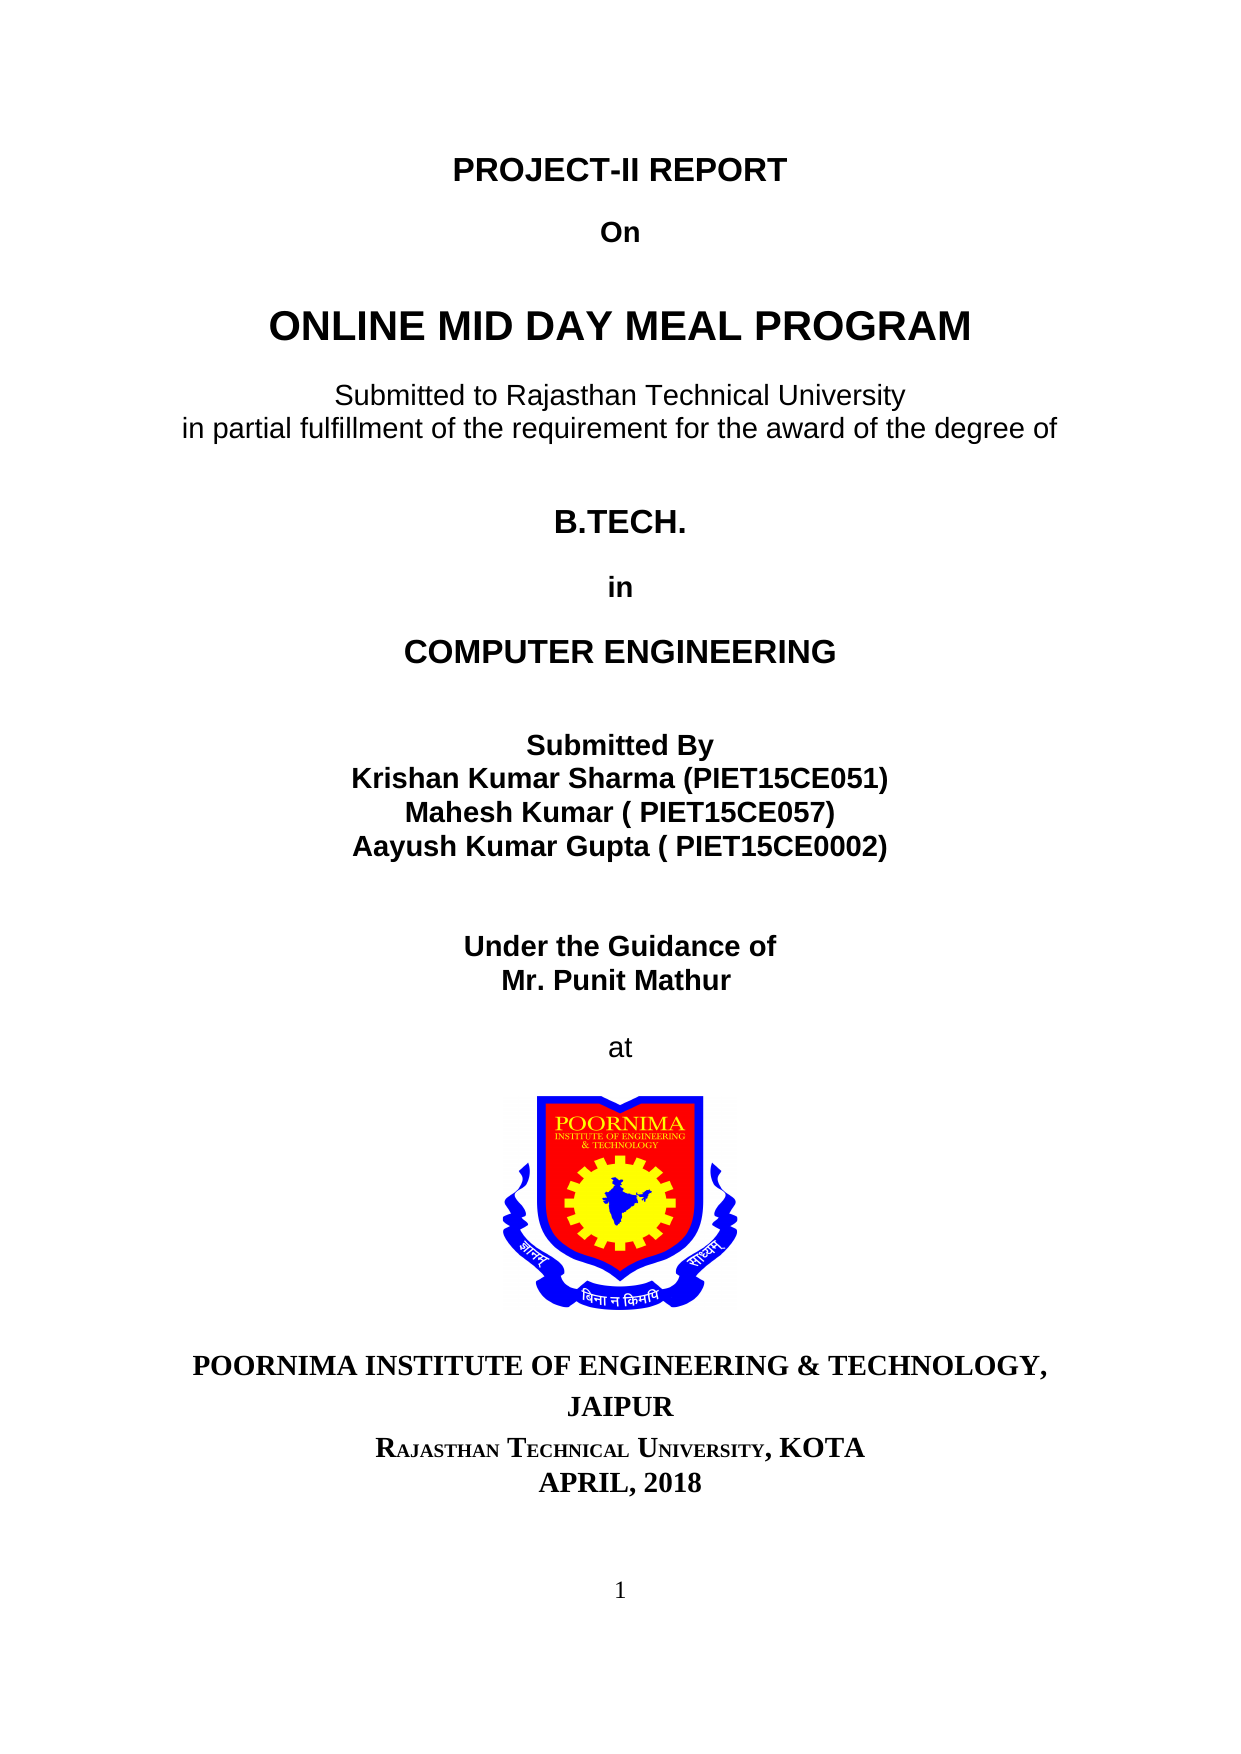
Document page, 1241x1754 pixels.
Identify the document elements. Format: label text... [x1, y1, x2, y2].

text Under the Guidance of [150, 929, 1090, 963]
subtitle Rajasthan Technical University, KOTA [150, 1425, 1090, 1466]
picture [502, 1096, 738, 1310]
text ONLINE MID DAY MEAL PROGRAM [150, 301, 1090, 349]
text B.TECH. [150, 502, 1090, 541]
text Mr. Punit Mathur [150, 963, 1090, 996]
text Mahesh Kumar ( PIET15CE057) [150, 795, 1090, 828]
text COMPUTER ENGINEERING [150, 632, 1090, 670]
text at [150, 1030, 1090, 1063]
text in [150, 570, 1090, 603]
text PROJECT-II REPORT [150, 150, 1090, 188]
text in partial fulfillment of the requirement for the award of the degree of [150, 411, 1090, 445]
text Krishan Kumar Sharma (PIET15CE051) [150, 761, 1090, 795]
subtitle APRIL, 2018 [150, 1466, 1090, 1499]
text On [150, 215, 1090, 248]
subtitle POORNIMA INSTITUTE OF ENGINEERING & TECHNOLOGY, JAIPUR [150, 1343, 1090, 1425]
text Aayush Kumar Gupta ( PIET15CE0002) [150, 828, 1090, 862]
text Submitted to Rajasthan Technical University [150, 378, 1090, 411]
text Submitted By [150, 728, 1090, 761]
